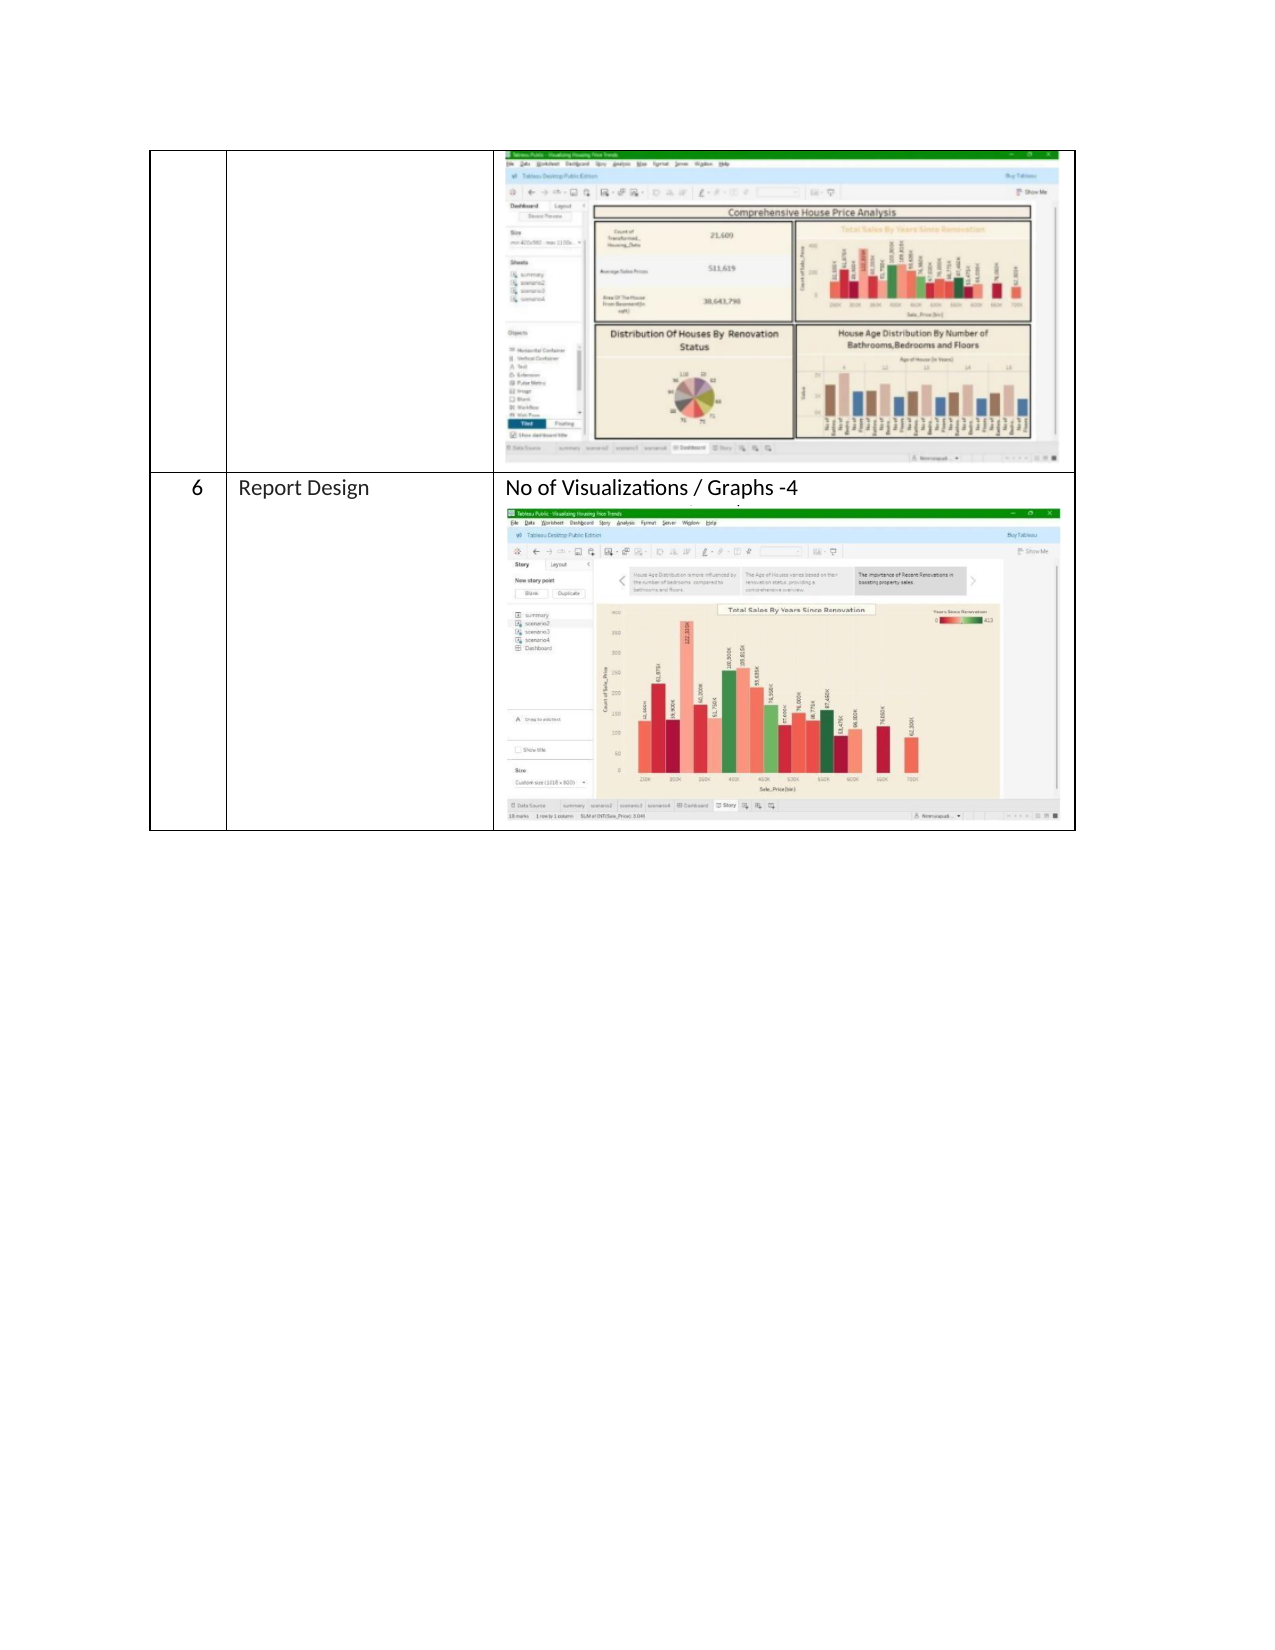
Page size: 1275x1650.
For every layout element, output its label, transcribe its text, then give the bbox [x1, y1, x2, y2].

table_cell [151, 151, 226, 472]
table_cell 6 [151, 473, 226, 829]
table_cell [494, 151, 1074, 472]
table_cell No of Visualizations / Graphs -4 [494, 473, 1074, 829]
table_cell [227, 151, 493, 472]
table_cell Report Design [227, 473, 493, 829]
